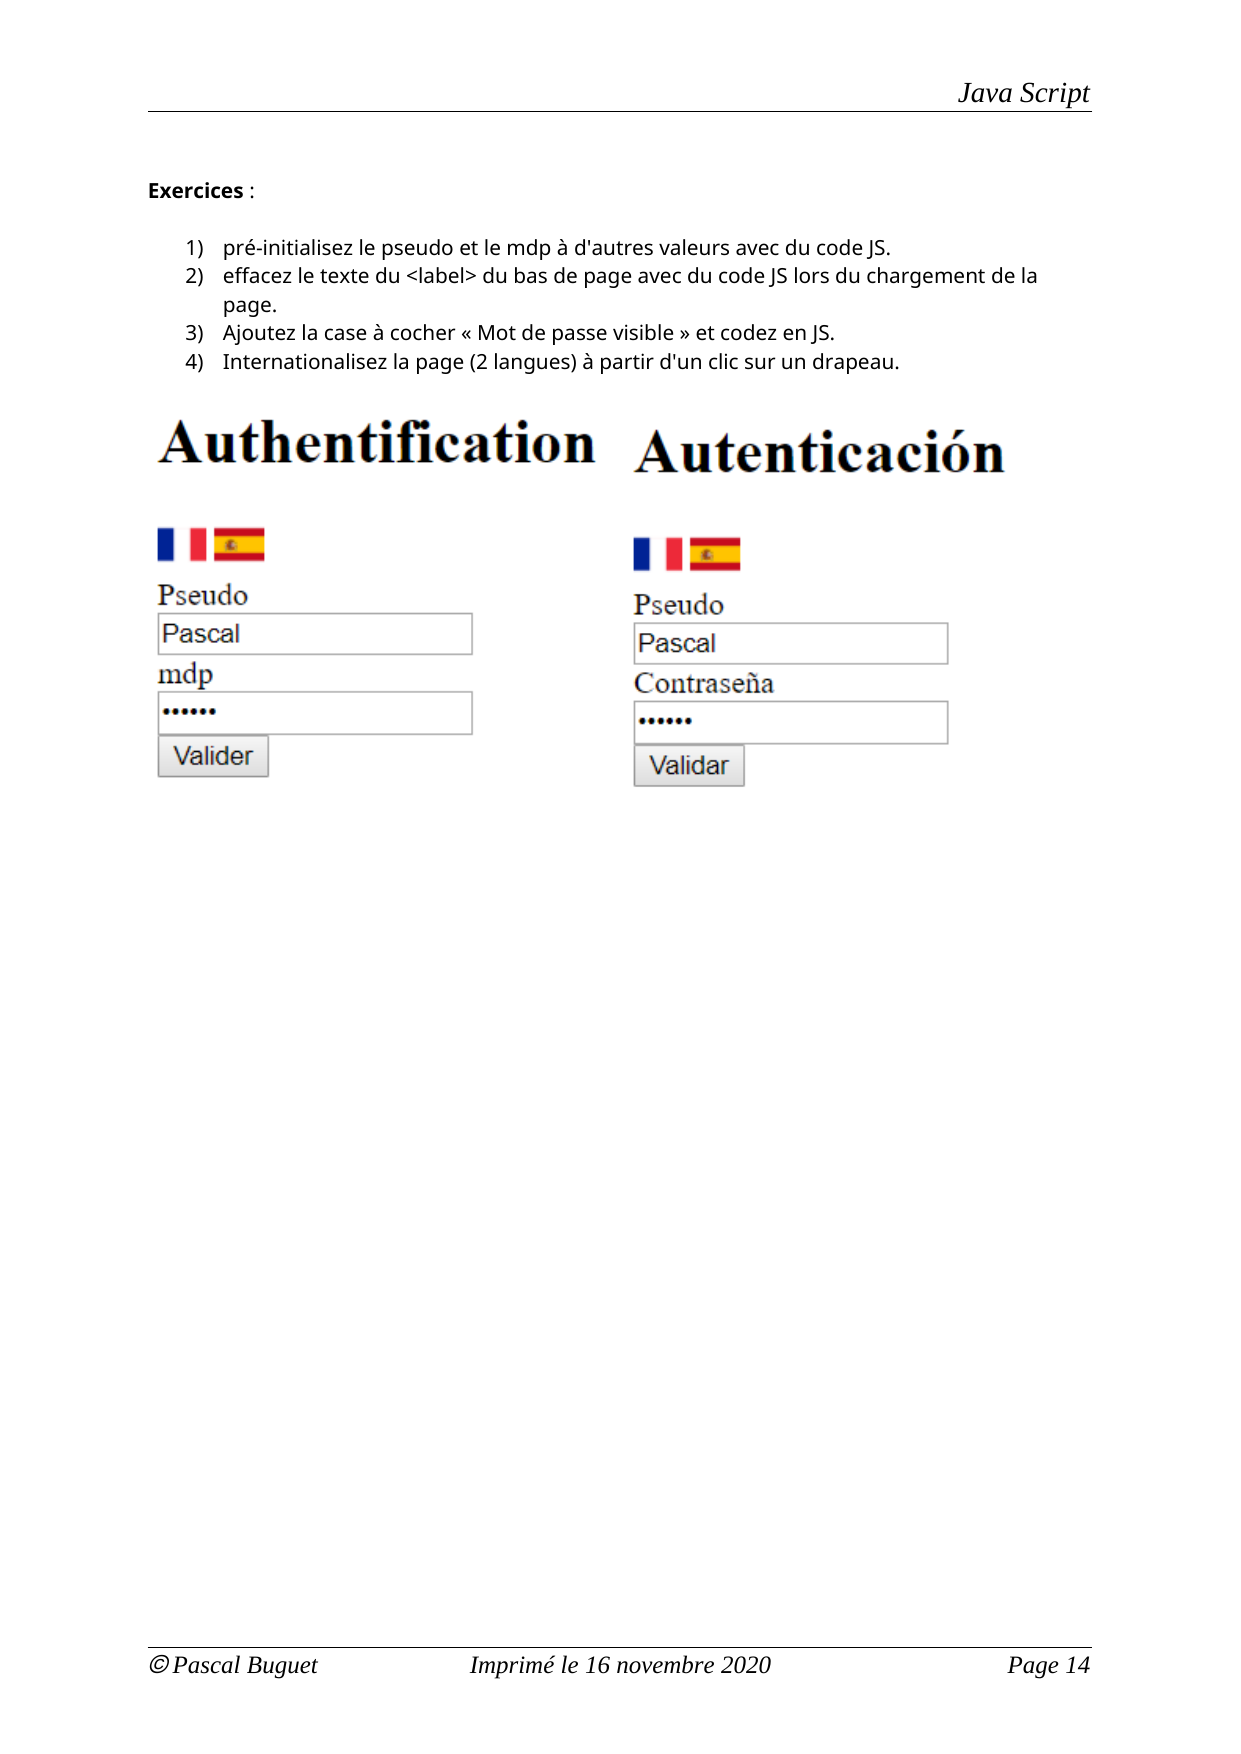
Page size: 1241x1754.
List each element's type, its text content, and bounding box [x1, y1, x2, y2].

text Exercices : [148, 176, 1092, 204]
list Ajoutez la case à cocher « Mot de passe visible » et codez en JS. [185, 318, 1092, 347]
picture [623, 416, 1035, 798]
list Internationalisez la page (2 langues) à partir d'un clic sur un drapeau. [185, 347, 1092, 375]
list effacez le texte du <label> du bas de page avec du code JS lors du chargement de la page. [185, 261, 1092, 318]
list pré-initialisez le pseudo et le mdp à d'autres valeurs avec du code JS. [185, 233, 1092, 261]
picture [147, 403, 608, 798]
